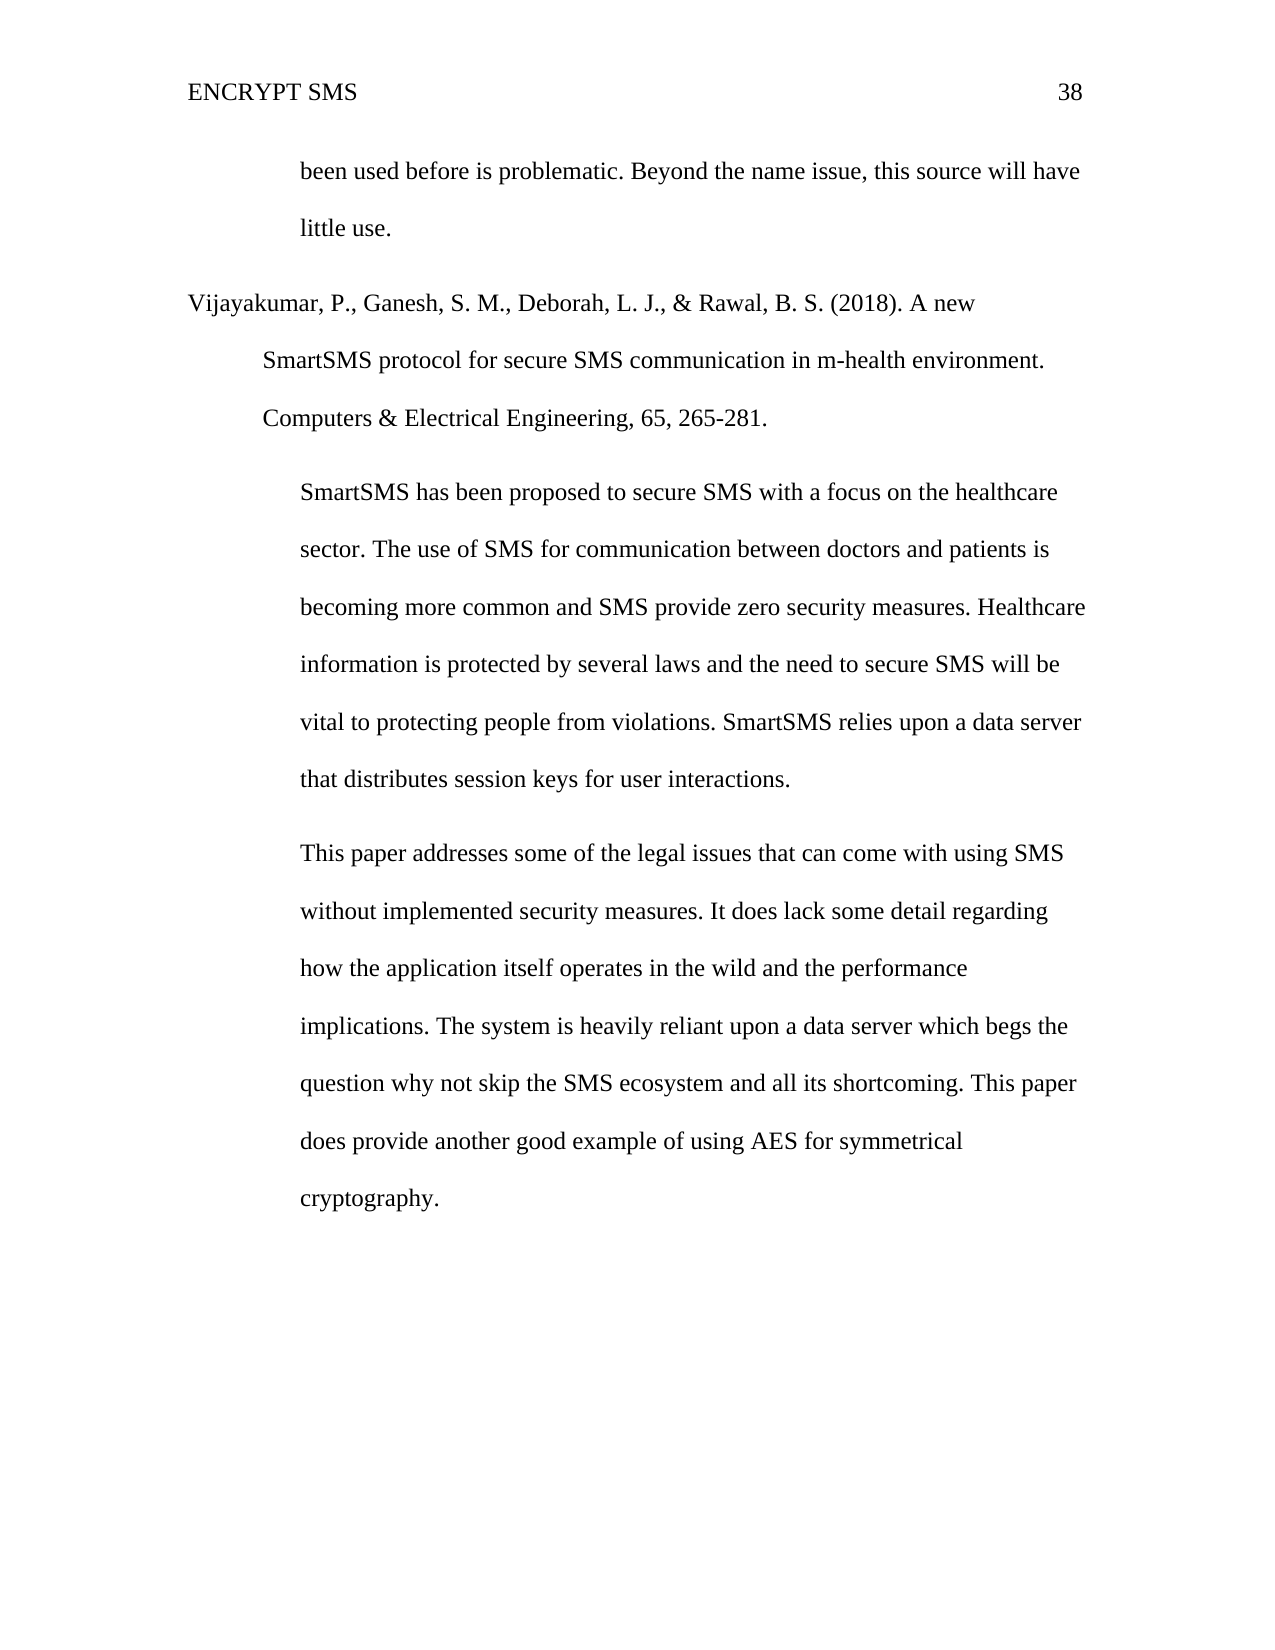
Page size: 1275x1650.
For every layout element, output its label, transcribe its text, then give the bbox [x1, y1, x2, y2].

text Vijayakumar, P., Ganesh, S. M., Deborah, L. J., & Rawal, B. S. (2018). A new SmartSMS protocol for secure SMS communication in m-health environment. Computers & Electrical Engineering, 65, 265-281. [187, 288, 1087, 431]
text This paper addresses some of the legal issues that can come with using SMS without implemented security measures. It does lack some detail regarding how the application itself operates in the wild and the performance implications. The system is heavily reliant upon a data server which begs the question why not skip the SMS ecosystem and all its shortcoming. This paper does provide another good example of using AES for symmetrical cryptography. [300, 838, 1087, 1212]
text SmartSMS has been proposed to secure SMS with a focus on the healthcare sector. The use of SMS for communication between doctors and patients is becoming more common and SMS provide zero security measures. Healthcare information is protected by several laws and the need to secure SMS will be vital to protecting people from violations. SmartSMS relies upon a data server that distributes session keys for user interactions. [300, 477, 1087, 793]
text been used before is problematic. Beyond the name issue, this source will have little use. [300, 156, 1087, 242]
